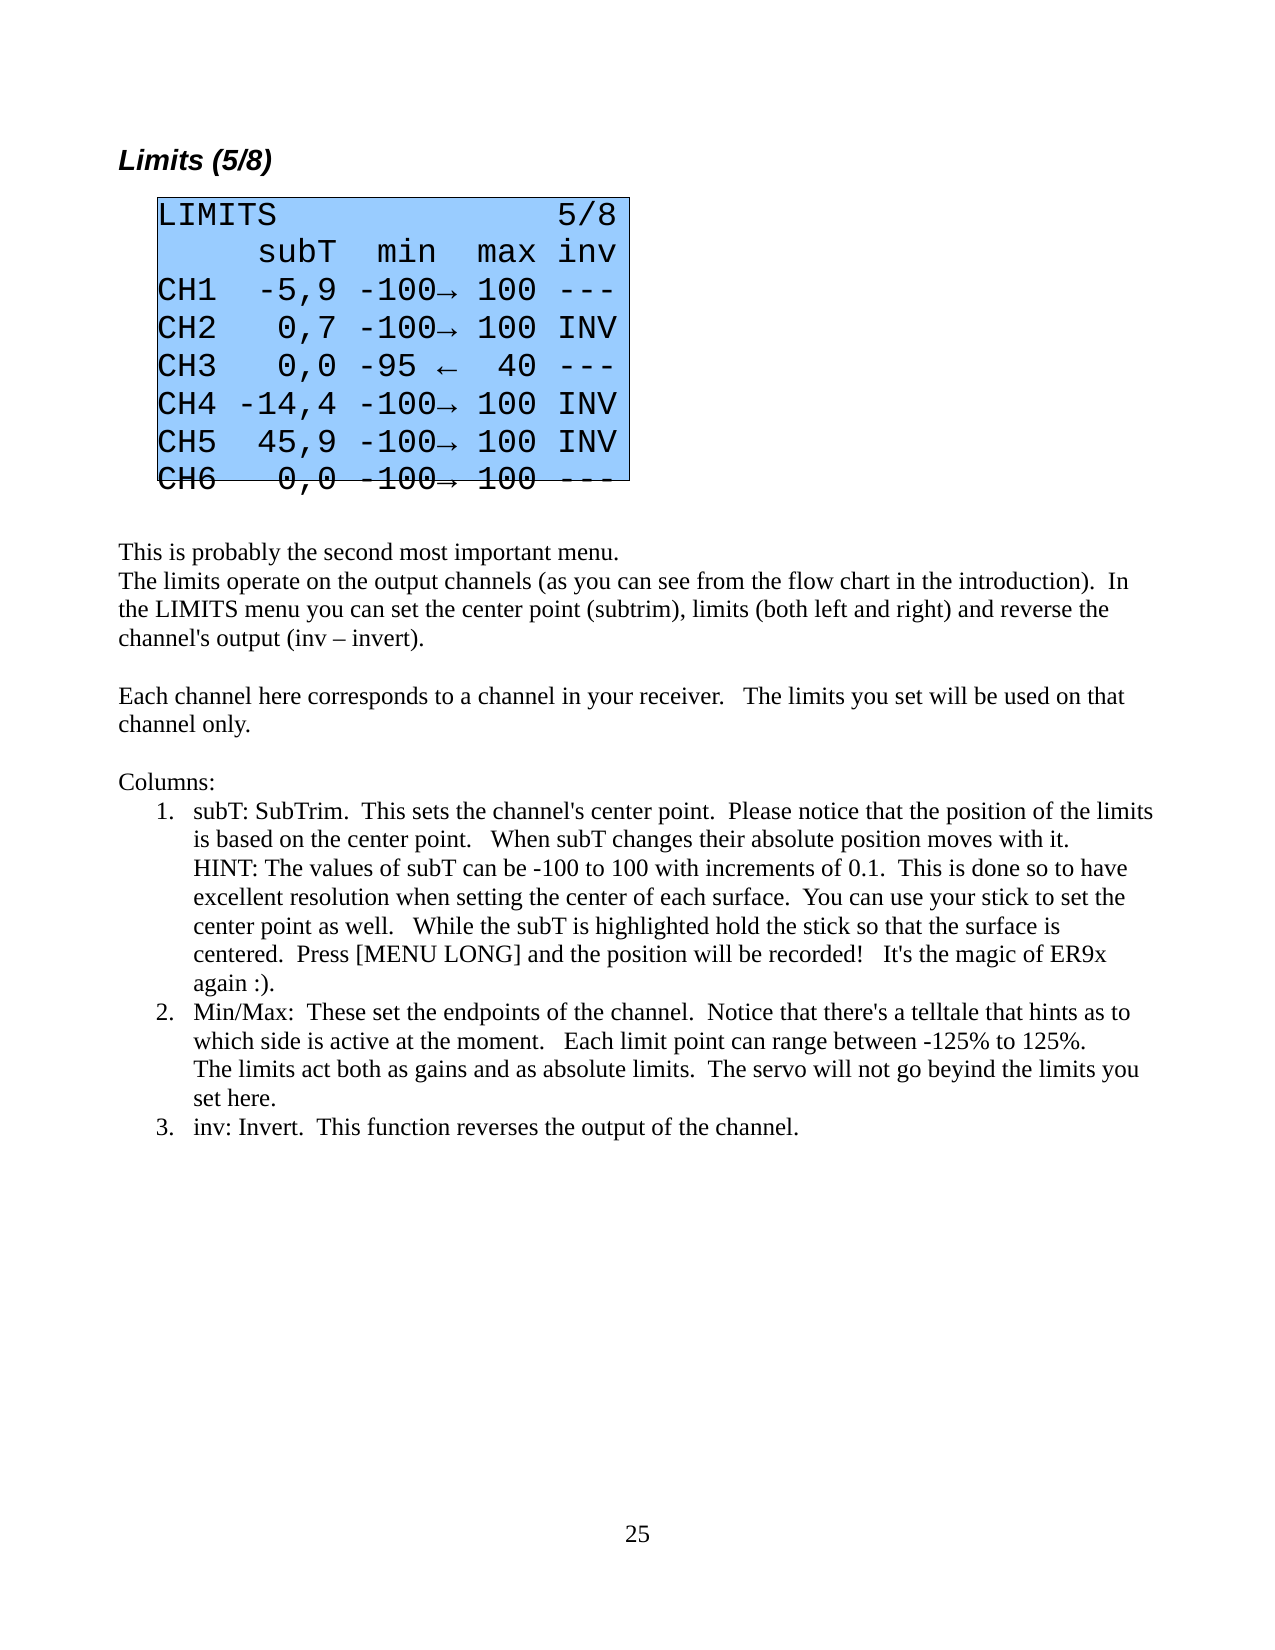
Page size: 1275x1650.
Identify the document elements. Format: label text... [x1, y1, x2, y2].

subtitle Limits (5/8) [118, 143, 1157, 177]
text Each channel here corresponds to a channel in your receiver. The limits you set will be used on that channel only. [118, 681, 1157, 738]
text This is probably the second most important menu. [118, 537, 1157, 566]
list subT: SubTrim. This sets the channel's center point. Please notice that the position of the limits is based on the center point. When subT changes their absolute position moves with it. HINT: The values of subT can be -100 to 100 with increments of 0.1. This is done so to have excellent resolution when setting the center of each surface. You can use your stick to set the center point as well. While the subT is highlighted hold the stick so that the surface is centered. Press [MENU LONG] and the position will be recorded! It's the magic of ER9x again :). [156, 796, 1157, 997]
text Columns: [118, 767, 1157, 796]
text The limits operate on the output channels (as you can see from the flow chart in the introduction). In the LIMITS menu you can set the center point (subtrim), limits (both left and right) and reverse the channel's output (inv – invert). [118, 566, 1157, 652]
list Min/Max: These set the endpoints of the channel. Notice that there's a telltale that hints as to which side is active at the moment. Each limit point can range between -125% to 125%. The limits act both as gains and as absolute limits. The servo will not go beyind the limits you set here. [156, 997, 1157, 1112]
list inv: Invert. This function reverses the output of the channel. [156, 1112, 1157, 1141]
